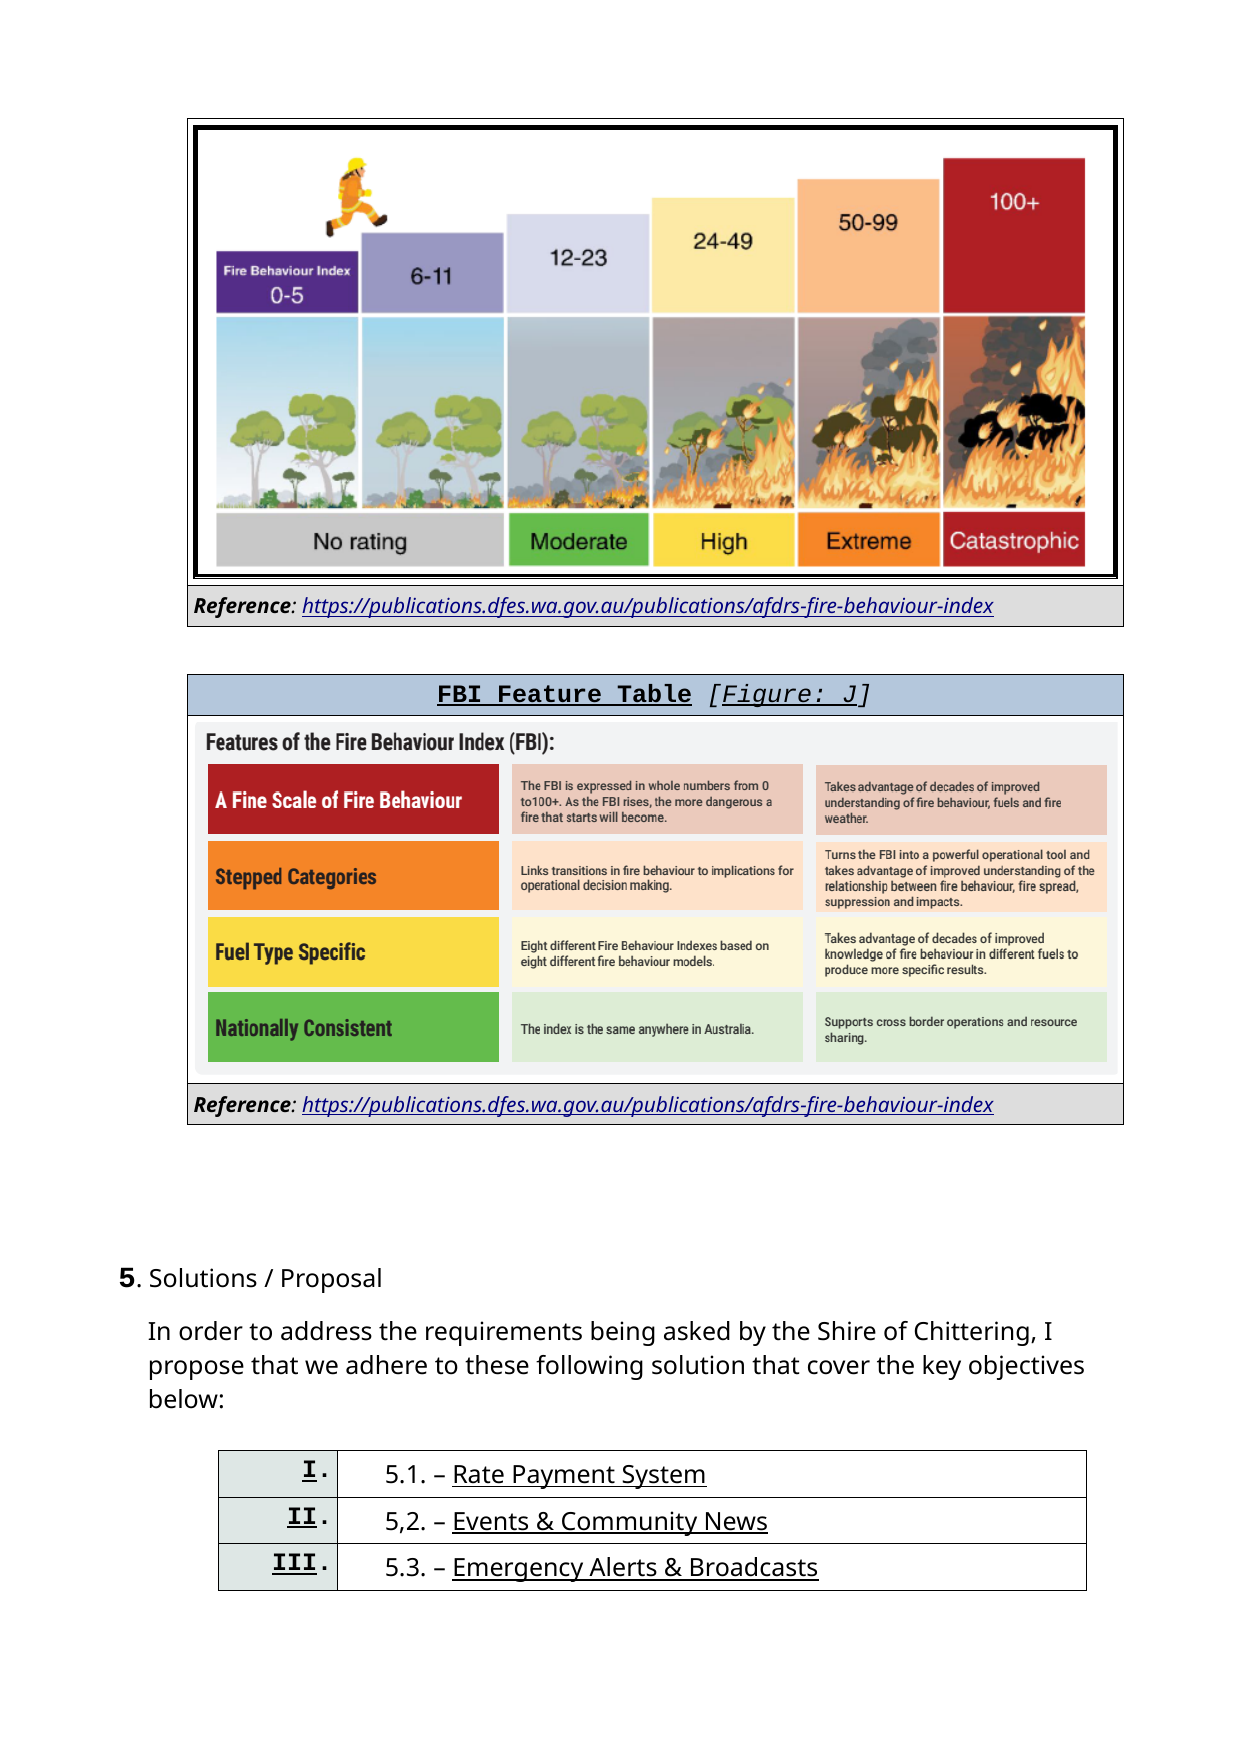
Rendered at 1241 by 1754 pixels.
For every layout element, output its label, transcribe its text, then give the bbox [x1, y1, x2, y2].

table_header FBI Feature Table [Figure: J] [188, 675, 1123, 715]
table_cell 5,2. – Events & Community News [338, 1498, 1086, 1543]
picture [201, 132, 1110, 572]
table_cell 5.3. – Emergency Alerts & Broadcasts [338, 1544, 1086, 1590]
text 5. Solutions / Proposal [118, 1261, 1122, 1297]
table_cell II. [219, 1498, 337, 1543]
text In order to address the requirements being asked by the Shire of Chittering, I propose that we adhere to these following solution that cover the key objectives below: [148, 1314, 1122, 1416]
table_cell III. [219, 1544, 337, 1590]
table_cell [188, 119, 1123, 585]
table_header I. [219, 1451, 337, 1497]
table_header 5.1. – Rate Payment System [338, 1451, 1086, 1497]
table_cell [188, 716, 1123, 1083]
picture [193, 722, 1118, 1078]
table_cell Reference: https://publications.dfes.wa.gov.au/publications/afdrs-fire-behaviour-index [188, 1084, 1123, 1124]
table_cell Reference: https://publications.dfes.wa.gov.au/publications/afdrs-fire-behaviour-index [188, 586, 1123, 626]
